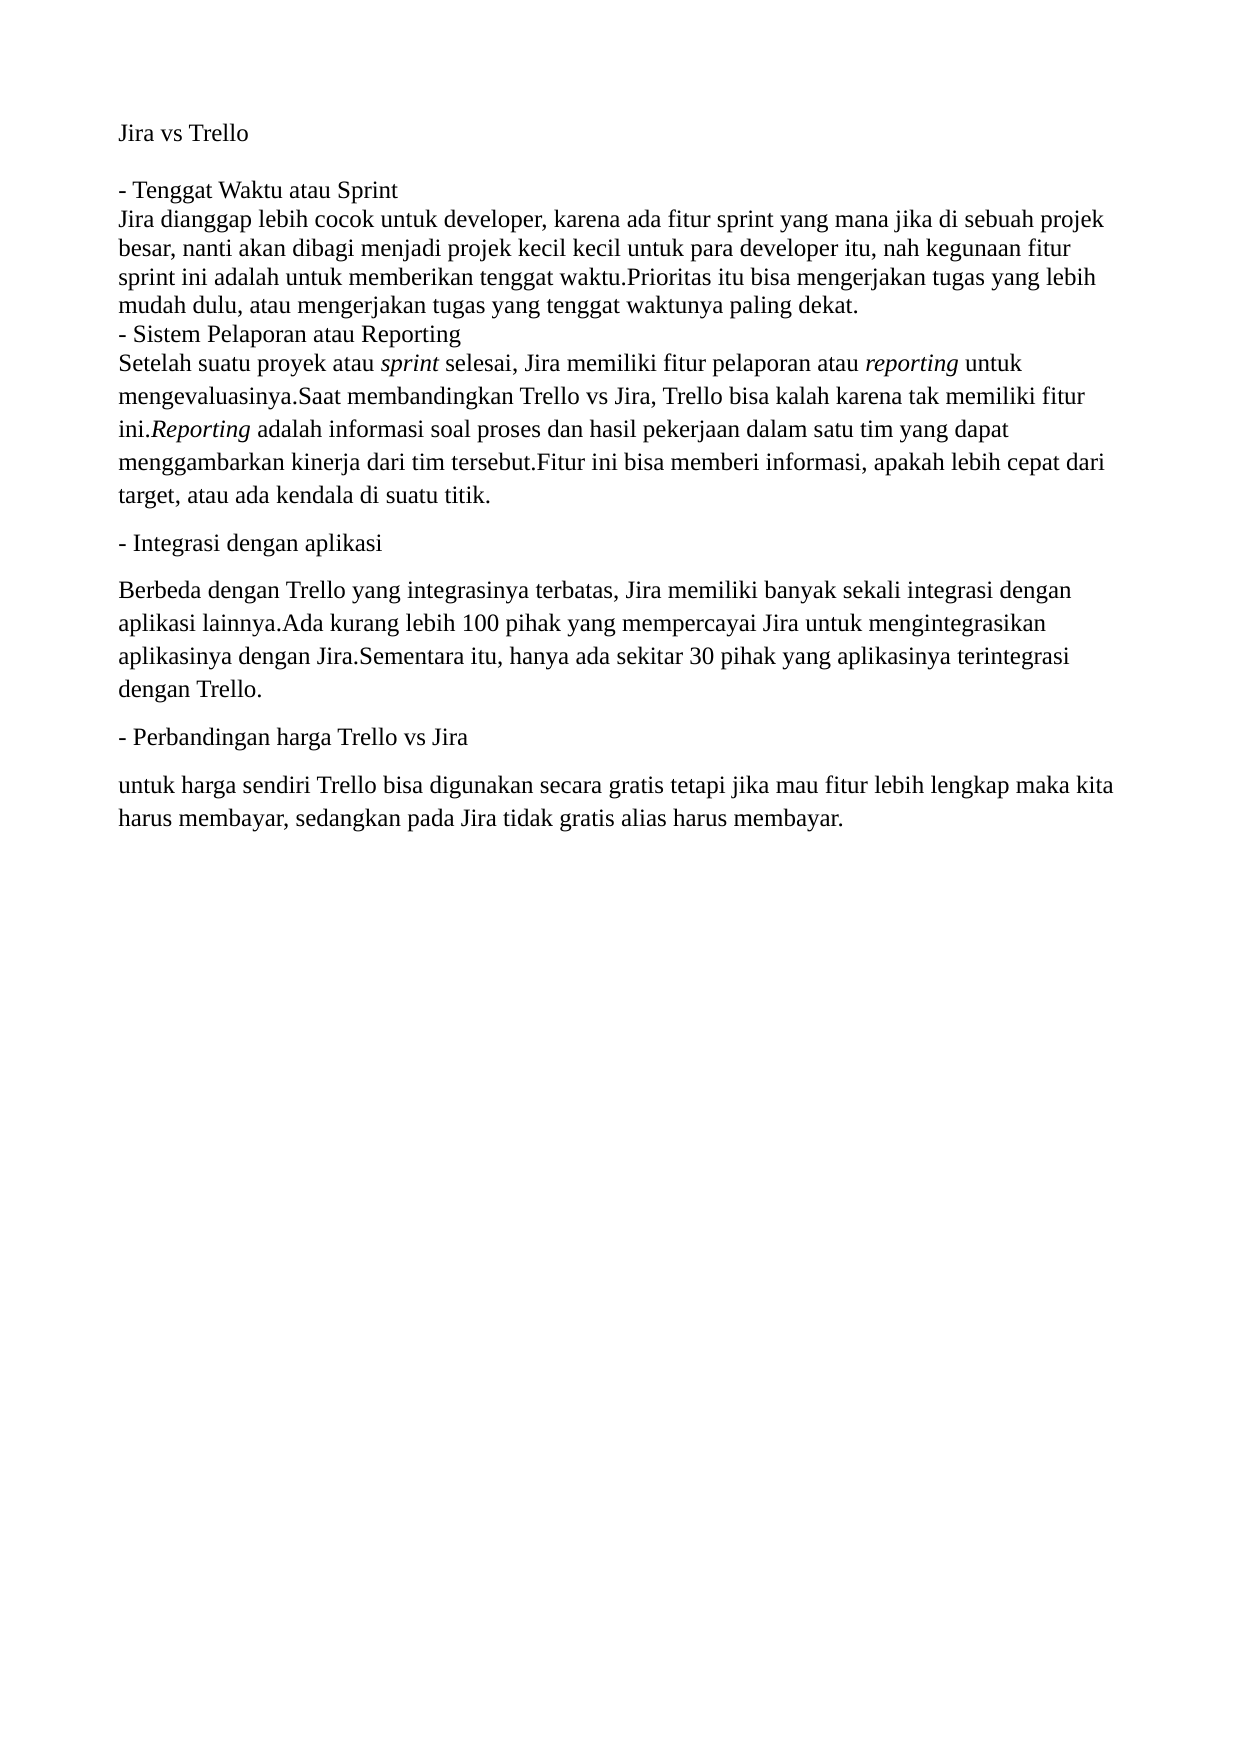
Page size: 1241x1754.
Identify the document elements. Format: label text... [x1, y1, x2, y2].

text - Integrasi dengan aplikasi [118, 528, 1122, 557]
text Jira vs Trello [118, 118, 1122, 147]
text Setelah suatu proyek atau sprint selesai, Jira memiliki fitur pelaporan atau reporting untuk mengevaluasinya.Saat membandingkan Trello vs Jira, Trello bisa kalah karena tak memiliki fitur ini.Reporting adalah informasi soal proses dan hasil pekerjaan dalam satu tim yang dapat menggambarkan kinerja dari tim tersebut.Fitur ini bisa memberi informasi, apakah lebih cepat dari target, atau ada kendala di suatu titik. [118, 348, 1122, 509]
text - Perbandingan harga Trello vs Jira [118, 722, 1122, 751]
text untuk harga sendiri Trello bisa digunakan secara gratis tetapi jika mau fitur lebih lengkap maka kita harus membayar, sedangkan pada Jira tidak gratis alias harus membayar. [118, 770, 1122, 831]
text Berbeda dengan Trello yang integrasinya terbatas, Jira memiliki banyak sekali integrasi dengan aplikasi lainnya.Ada kurang lebih 100 pihak yang mempercayai Jira untuk mengintegrasikan aplikasinya dengan Jira.Sementara itu, hanya ada sekitar 30 pihak yang aplikasinya terintegrasi dengan Trello. [118, 575, 1122, 703]
text - Tenggat Waktu atau Sprint [118, 176, 1122, 204]
text Jira dianggap lebih cocok untuk developer, karena ada fitur sprint yang mana jika di sebuah projek besar, nanti akan dibagi menjadi projek kecil kecil untuk para developer itu, nah kegunaan fitur sprint ini adalah untuk memberikan tenggat waktu.Prioritas itu bisa mengerjakan tugas yang lebih mudah dulu, atau mengerjakan tugas yang tenggat waktunya paling dekat. [118, 204, 1122, 319]
text - Sistem Pelaporan atau Reporting [118, 319, 1122, 348]
